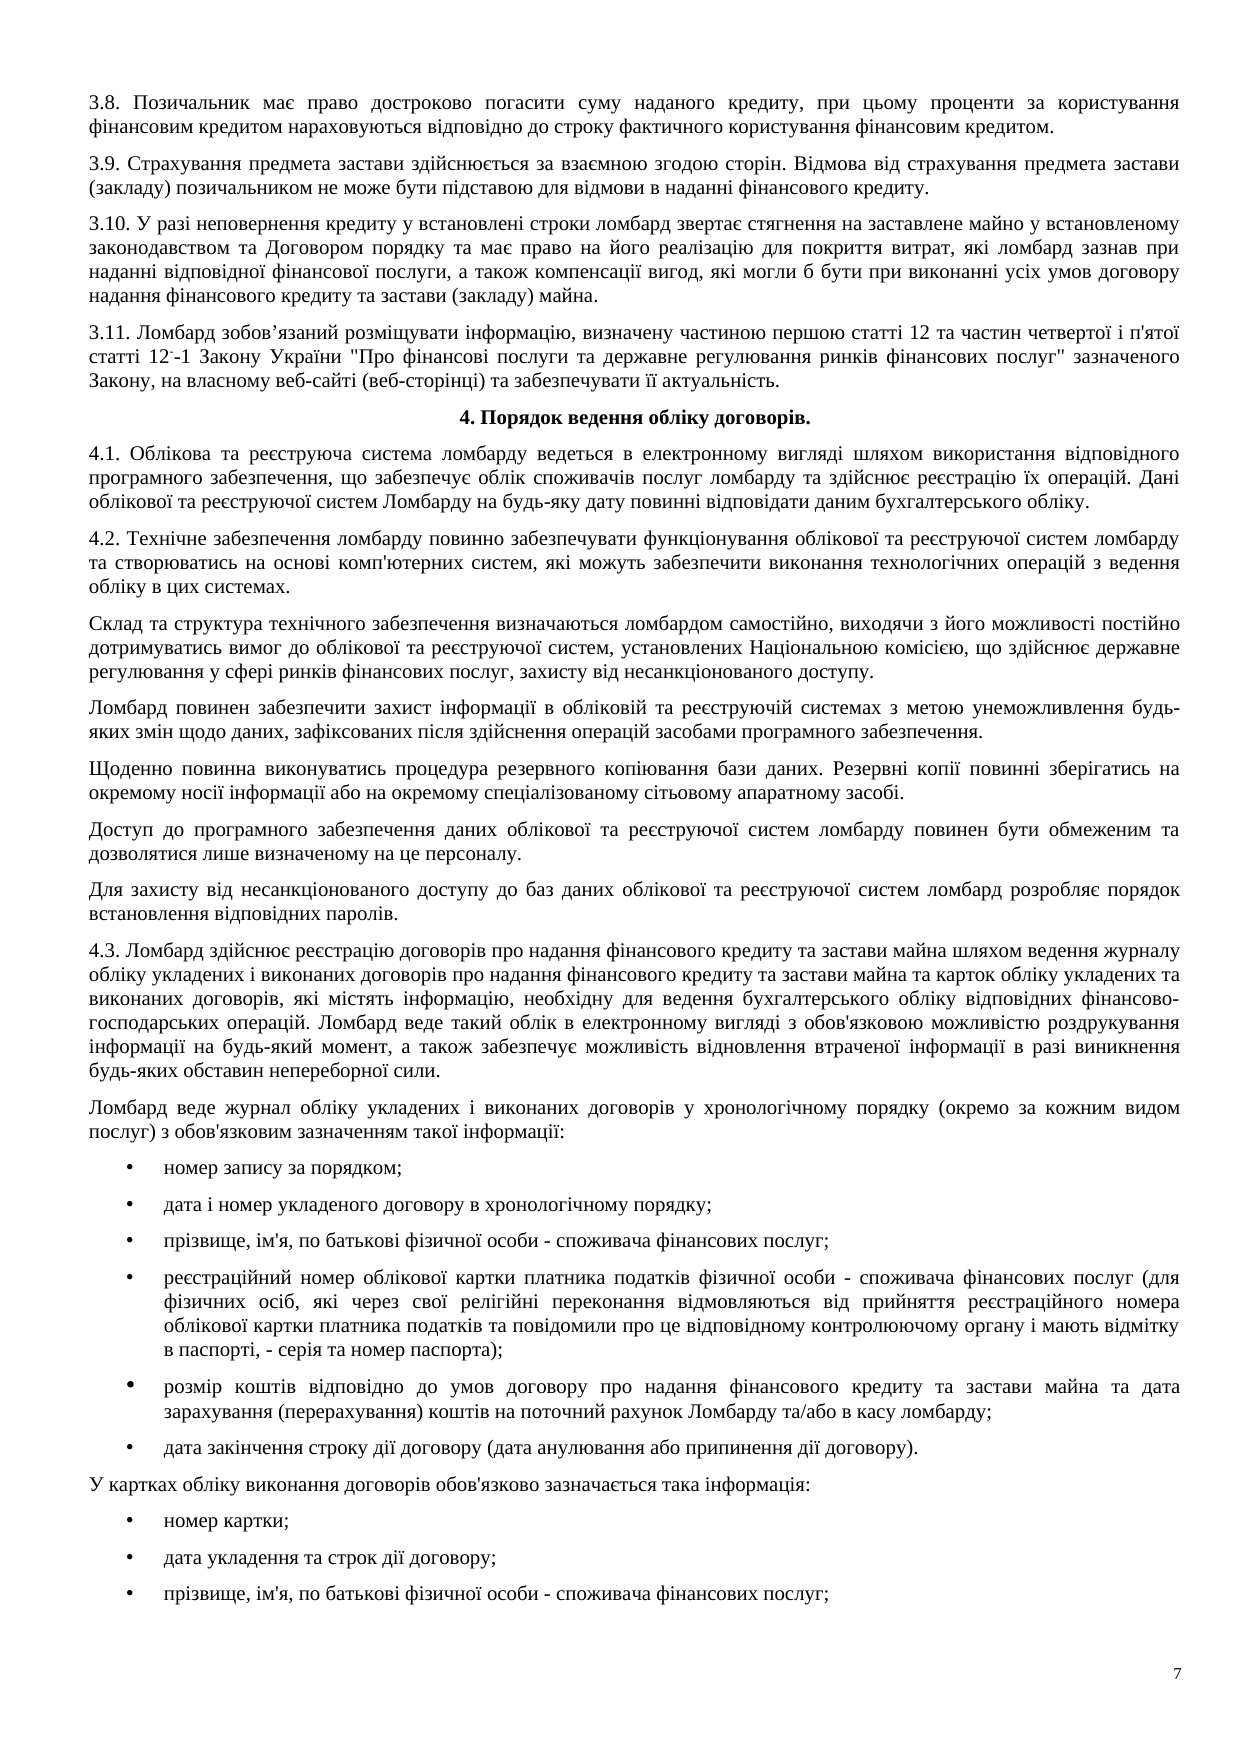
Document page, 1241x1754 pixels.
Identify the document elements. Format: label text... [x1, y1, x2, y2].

list реєстраційний номер облікової картки платника податків фізичної особи - споживача фінансових послуг (для фізичних осіб, які через свої релігійні переконання відмовляються від прийняття реєстраційного номера облікової картки платника податків та повідомили про це відповідному контролюючому органу і мають відмітку в паспорті, - серія та номер паспорта); [126, 1265, 1181, 1361]
text Склад та структура технічного забезпечення визначаються ломбардом самостійно, виходячи з його можливості постійно дотримуватись вимог до облікової та реєструючої систем, установлених Національною комісією, що здійснює державне регулювання у сфері ринків фінансових послуг, захисту від несанкціонованого доступу. [89, 611, 1181, 683]
list прізвище, ім'я, по батькові фізичної особи - споживача фінансових послуг; [126, 1228, 1181, 1252]
list номер запису за порядком; [126, 1155, 1181, 1179]
text Ломбард повинен забезпечити захист інформації в обліковій та реєструючій системах з метою унеможливлення будь-яких змін щодо даних, зафіксованих після здійснення операцій засобами програмного забезпечення. [89, 695, 1181, 743]
list 3.8. Позичальник має право достроково погасити суму наданого кредиту, при цьому проценти за користування фінансовим кредитом нараховуються відповідно до строку фактичного користування фінансовим кредитом. [89, 90, 1181, 138]
list дата укладення та строк дії договору; [126, 1545, 1181, 1569]
list У картках обліку виконання договорів обов'язково зазначається така інформація: [89, 1472, 1181, 1496]
text Для захисту від несанкціонованого доступу до баз даних облікової та реєструючої систем ломбард розробляє порядок встановлення відповідних паролів. [89, 877, 1181, 925]
text 4. Порядок ведення обліку договорів. [89, 404, 1181, 429]
list 3.10. У разі неповернення кредиту у встановлені строки ломбард звертає стягнення на заставлене майно у встановленому законодавством та Договором порядку та має право на його реалізацію для покриття витрат, які ломбард зазнав при наданні відповідної фінансової послуги, а також компенсації вигод, які могли б бути при виконанні усіх умов договору надання фінансового кредиту та застави (закладу) майна. [89, 211, 1181, 307]
list дата і номер укладеного договору в хронологічному порядку; [126, 1192, 1181, 1216]
list дата закінчення строку дії договору (дата анулювання або припинення дії договору). [126, 1435, 1181, 1459]
text 4.2. Технічне забезпечення ломбарду повинно забезпечувати функціонування облікової та реєструючої систем ломбарду та створюватись на основі комп'ютерних систем, які можуть забезпечити виконання технологічних операцій з ведення обліку в цих системах. [89, 526, 1181, 598]
list прізвище, ім'я, по батькові фізичної особи - споживача фінансових послуг; [126, 1581, 1181, 1605]
text Ломбард веде журнал обліку укладених і виконаних договорів у хронологічному порядку (окремо за кожним видом послуг) з обов'язковим зазначенням такої інформації: [89, 1094, 1181, 1143]
text 4.3. Ломбард здійснює реєстрацію договорів про надання фінансового кредиту та застави майна шляхом ведення журналу обліку укладених і виконаних договорів про надання фінансового кредиту та застави майна та карток обліку укладених та виконаних договорів, які містять інформацію, необхідну для ведення бухгалтерського обліку відповідних фінансово-господарських операцій. Ломбард веде такий облік в електронному вигляді з обов'язковою можливістю роздрукування інформації на будь-який момент, а також забезпечує можливість відновлення втраченої інформації в разі виникнення будь-яких обставин непереборної сили. [89, 938, 1181, 1082]
list номер картки; [126, 1508, 1181, 1532]
list 3.9. Страхування предмета застави здійснюється за взаємною згодою сторін. Відмова від страхування предмета застави (закладу) позичальником не може бути підставою для відмови в наданні фінансового кредиту. [89, 151, 1181, 199]
text 4.1. Облікова та реєструюча система ломбарду ведеться в електронному вигляді шляхом використання відповідного програмного забезпечення, що забезпечує облік споживачів послуг ломбарду та здійснює реєстрацію їх операцій. Дані облікової та реєструючої систем Ломбарду на будь-яку дату повинні відповідати даним бухгалтерського обліку. [89, 441, 1181, 513]
list 3.11. Ломбард зобов’язаний розміщувати інформацію, визначену частиною першою статті 12 та частин четвертої і п'ятої статті 12--1 Закону України "Про фінансові послуги та державне регулювання ринків фінансових послуг" зазначеного Закону, на власному веб-сайті (веб-сторінці) та забезпечувати її актуальність. [89, 320, 1181, 392]
text Доступ до програмного забезпечення даних облікової та реєструючої систем ломбарду повинен бути обмеженим та дозволятися лише визначеному на це персоналу. [89, 816, 1181, 864]
list розмір коштів відповідно до умов договору про надання фінансового кредиту та застави майна та дата зарахування (перерахування) коштів на поточний рахунок Ломбарду та/або в касу ломбарду; [126, 1374, 1181, 1423]
text Щоденно повинна виконуватись процедура резервного копіювання бази даних. Резервні копії повинні зберігатись на окремому носії інформації або на окремому спеціалізованому сітьовому апаратному засобі. [89, 756, 1181, 804]
